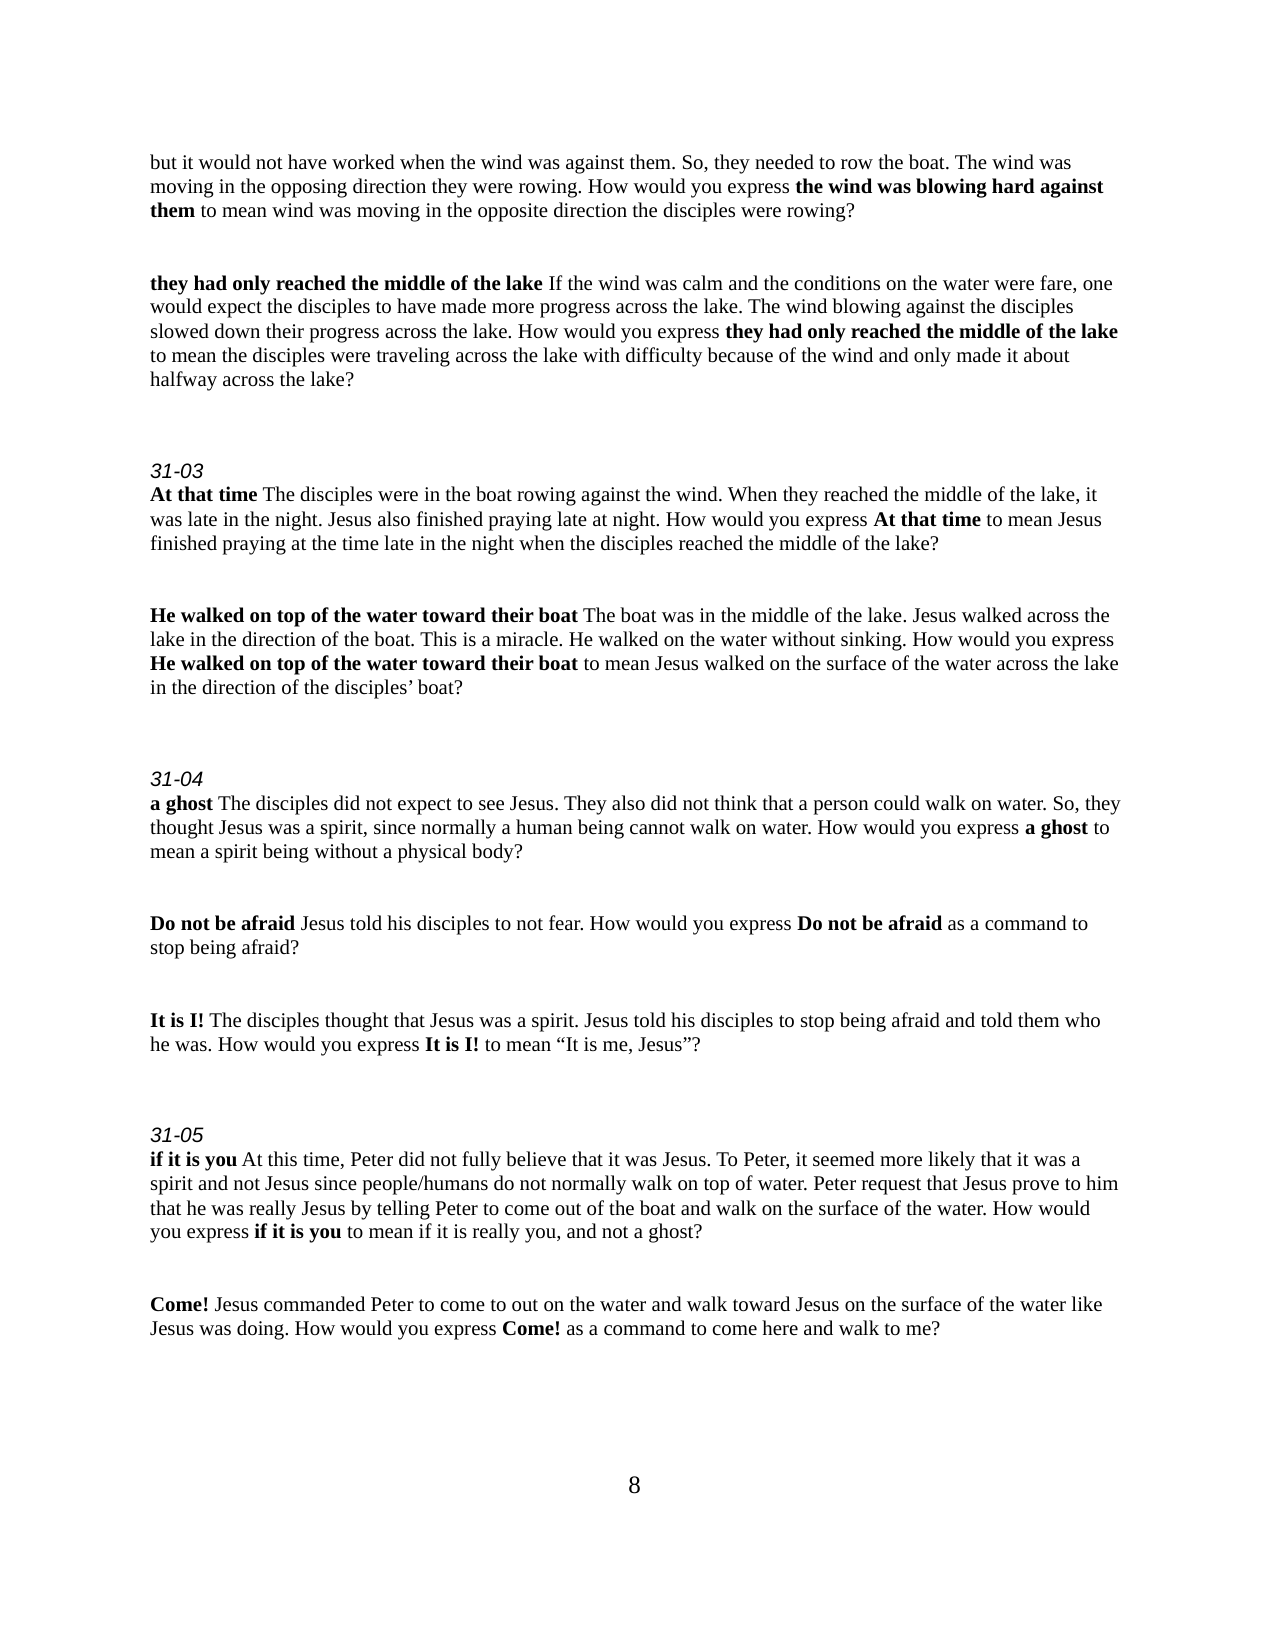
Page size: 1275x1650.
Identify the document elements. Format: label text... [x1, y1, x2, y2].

text At that time The disciples were in the boat rowing against the wind. When they reached the middle of the lake, it was late in the night. Jesus also finished praying late at night. How would you express At that time to mean Jesus finished praying at the time late in the night when the disciples reached the middle of the lake? [150, 482, 1125, 554]
subtitle 31-04 [150, 767, 1125, 791]
subtitle 31-05 [150, 1123, 1125, 1147]
text a ghost The disciples did not expect to see Jesus. They also did not think that a person could walk on water. So, they thought Jesus was a spirit, since normally a human being cannot walk on water. How would you express a ghost to mean a spirit being without a physical body? [150, 791, 1125, 863]
text Come! Jesus commanded Peter to come to out on the water and walk toward Jesus on the surface of the water like Jesus was doing. How would you express Come! as a command to come here and walk to me? [150, 1292, 1125, 1340]
text but it would not have worked when the wind was against them. So, they needed to row the boat. The wind was moving in the opposing direction they were rowing. How would you express the wind was blowing hard against them to mean wind was moving in the opposite direction the disciples were rowing? [150, 150, 1125, 222]
text they had only reached the middle of the lake If the wind was calm and the conditions on the water were fare, one would expect the disciples to have made more progress across the lake. The wind blowing against the disciples slowed down their progress across the lake. How would you express they had only reached the middle of the lake to mean the disciples were traveling across the lake with difficulty because of the wind and only made it about halfway across the lake? [150, 270, 1125, 391]
subtitle 31-03 [150, 458, 1125, 482]
text Do not be afraid Jesus told his disciples to not fear. How would you express Do not be afraid as a command to stop being afraid? [150, 911, 1125, 959]
text It is I! The disciples thought that Jesus was a spirit. Jesus told his disciples to stop being afraid and told them who he was. How would you express It is I! to mean “It is me, Jesus”? [150, 1007, 1125, 1056]
text He walked on top of the water toward their boat The boat was in the middle of the lake. Jesus walked across the lake in the direction of the boat. This is a miracle. He walked on the water without sinking. How would you express He walked on top of the water toward their boat to mean Jesus walked on the surface of the water across the lake in the direction of the disciples’ boat? [150, 603, 1125, 699]
text if it is you At this time, Peter did not fully believe that it was Jesus. To Peter, it seemed more likely that it was a spirit and not Jesus since people/humans do not normally walk on top of water. Peter request that Jesus prove to him that he was really Jesus by telling Peter to come out of the boat and walk on the surface of the water. How would you express if it is you to mean if it is really you, and not a ghost? [150, 1147, 1125, 1243]
